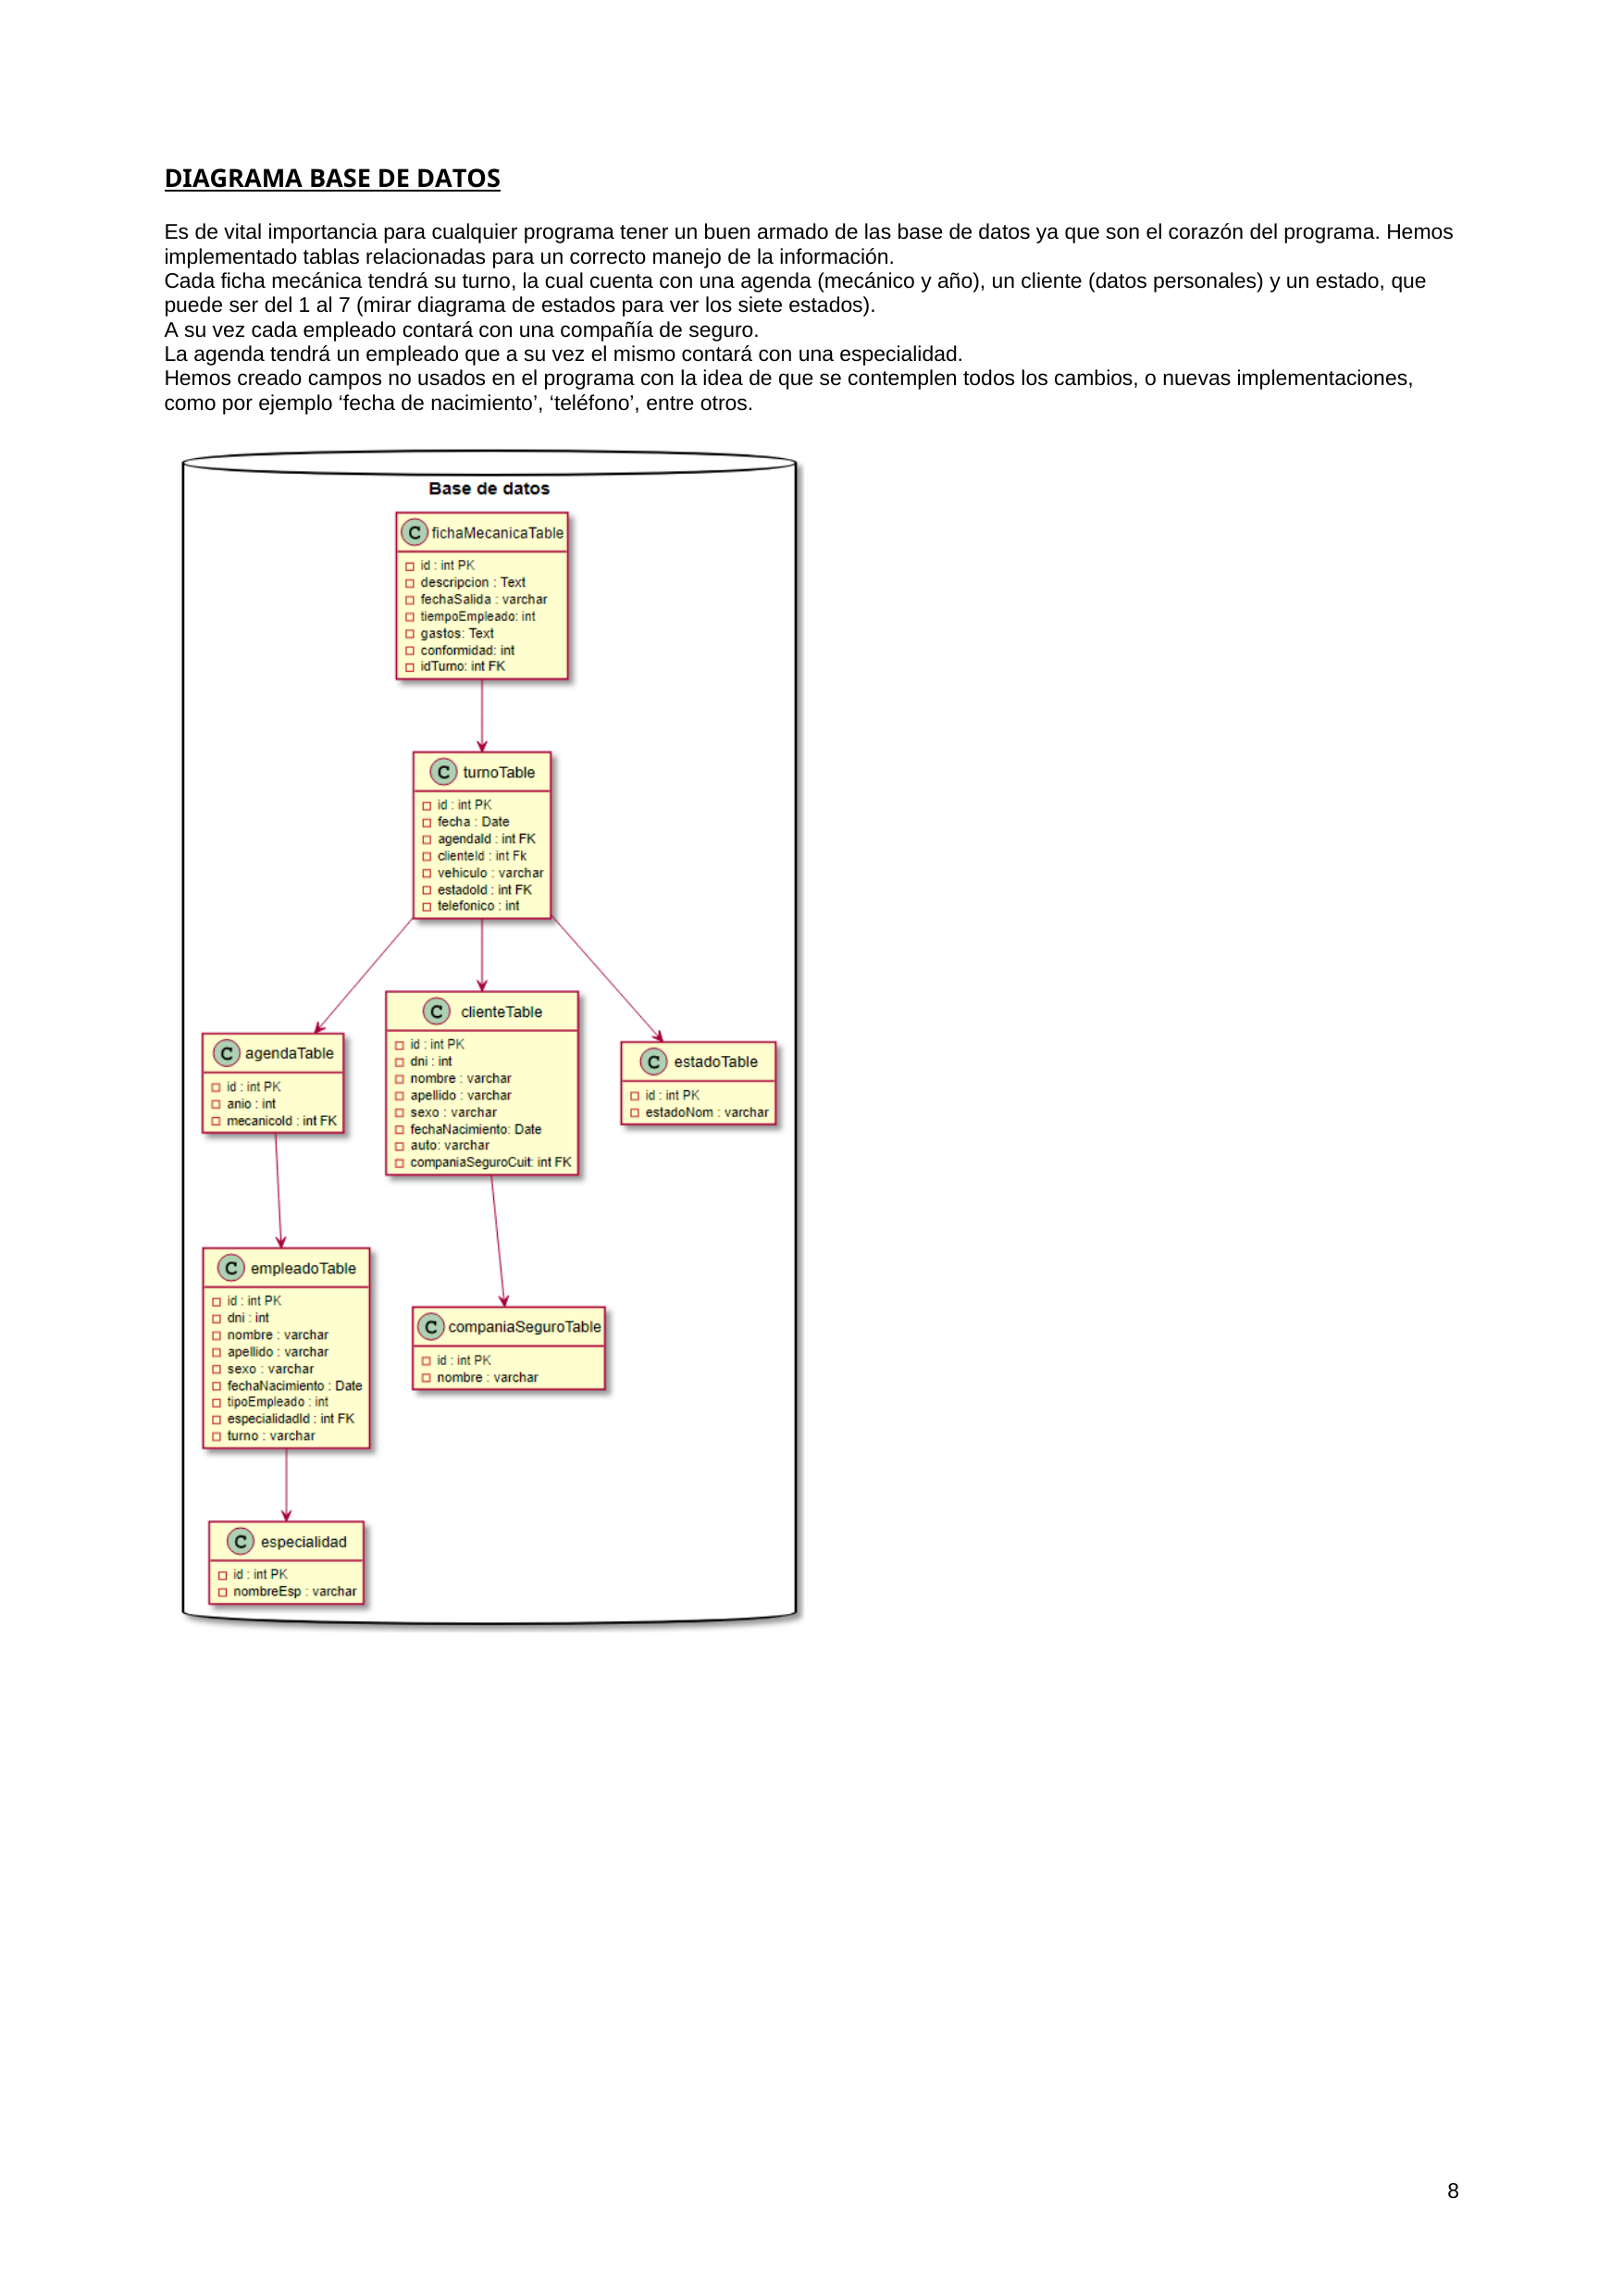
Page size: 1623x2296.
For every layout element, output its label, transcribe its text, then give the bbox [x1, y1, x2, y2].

text La agenda tendrá un empleado que a su vez el mismo contará con una especialidad. [164, 341, 1459, 366]
picture [164, 439, 826, 1632]
text DIAGRAMA BASE DE DATOS [164, 161, 1459, 195]
text Hemos creado campos no usados en el programa con la idea de que se contemplen todos los cambios, o nuevas implementaciones, como por ejemplo ‘fecha de nacimiento’, ‘teléfono’, entre otros. [164, 366, 1459, 415]
text Cada ficha mecánica tendrá su turno, la cual cuenta con una agenda (mecánico y año), un cliente (datos personales) y un estado, que puede ser del 1 al 7 (mirar diagrama de estados para ver los siete estados). [164, 268, 1459, 317]
text Es de vital importancia para cualquier programa tener un buen armado de las base de datos ya que son el corazón del programa. Hemos implementado tablas relacionadas para un correcto manejo de la información. [164, 219, 1459, 268]
text A su vez cada empleado contará con una compañía de seguro. [164, 317, 1459, 341]
